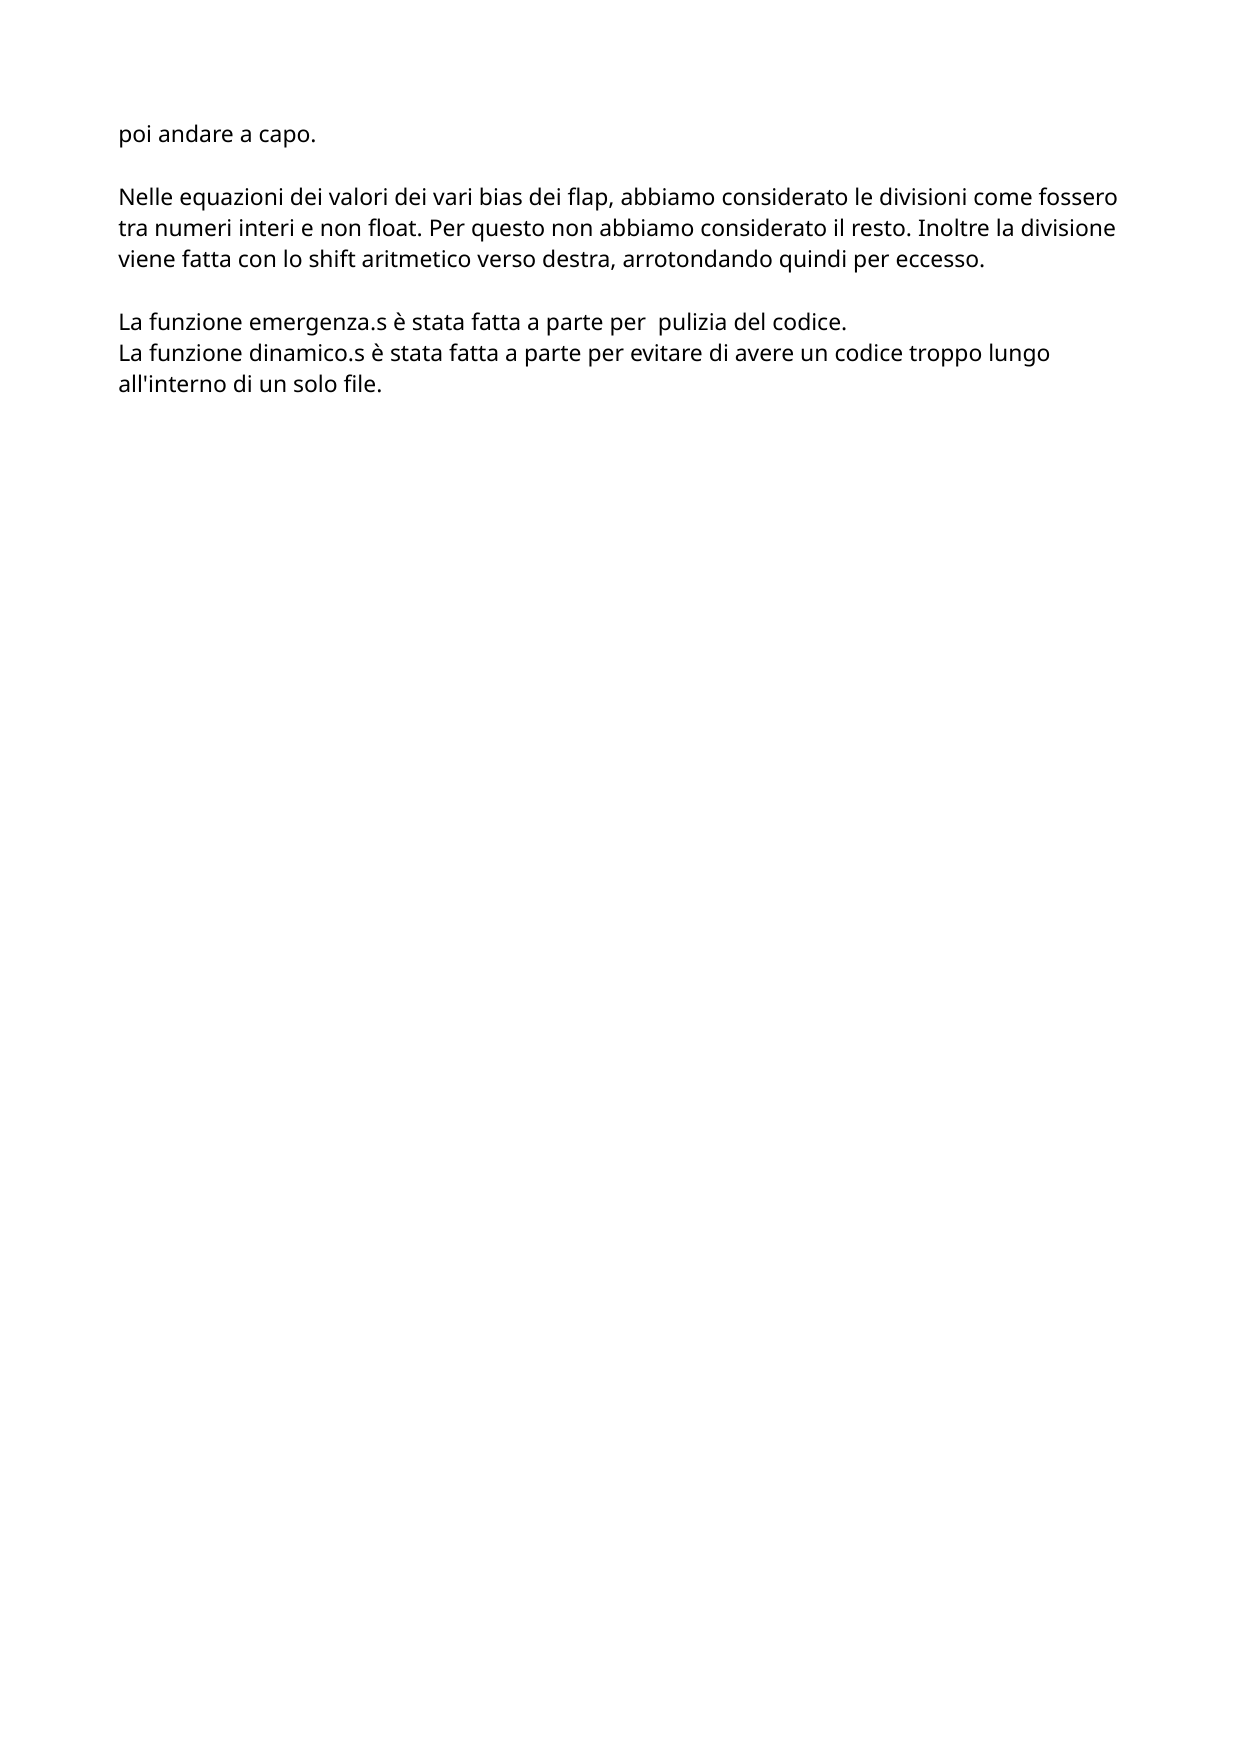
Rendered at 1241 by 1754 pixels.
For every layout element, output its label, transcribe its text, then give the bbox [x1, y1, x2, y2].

text La funzione emergenza.s è stata fatta a parte per pulizia del codice. [118, 306, 1122, 337]
text poi andare a capo. [118, 118, 1122, 149]
text La funzione dinamico.s è stata fatta a parte per evitare di avere un codice troppo lungo all'interno di un solo file. [118, 337, 1122, 399]
text Nelle equazioni dei valori dei vari bias dei flap, abbiamo considerato le divisioni come fossero tra numeri interi e non float. Per questo non abbiamo considerato il resto. Inoltre la divisione viene fatta con lo shift aritmetico verso destra, arrotondando quindi per eccesso. [118, 181, 1122, 274]
